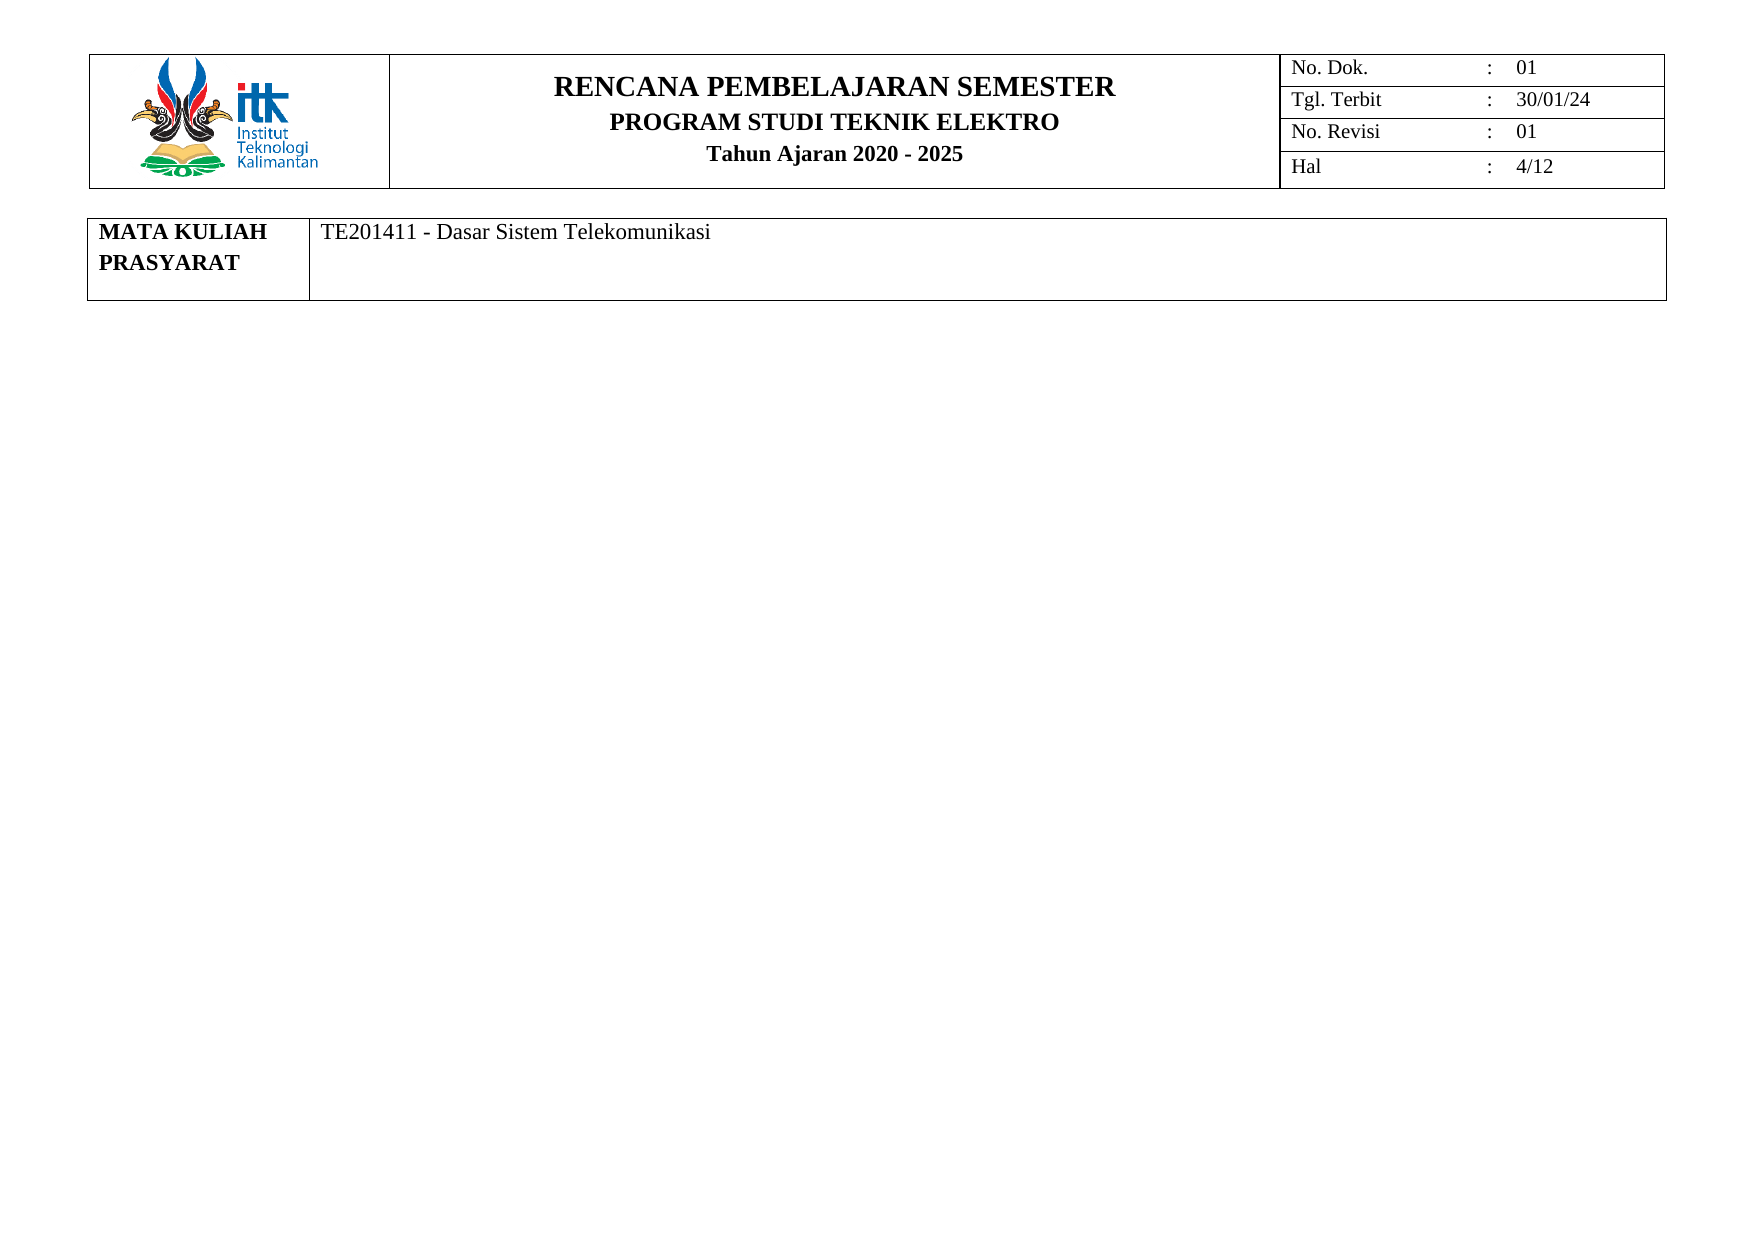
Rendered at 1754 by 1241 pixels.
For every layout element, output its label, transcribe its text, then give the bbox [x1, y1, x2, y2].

picture [127, 55, 322, 181]
table_cell MATA KULIAH PRASYARAT [88, 219, 309, 300]
table_cell TE201411 - Dasar Sistem Telekomunikasi [310, 219, 1666, 300]
